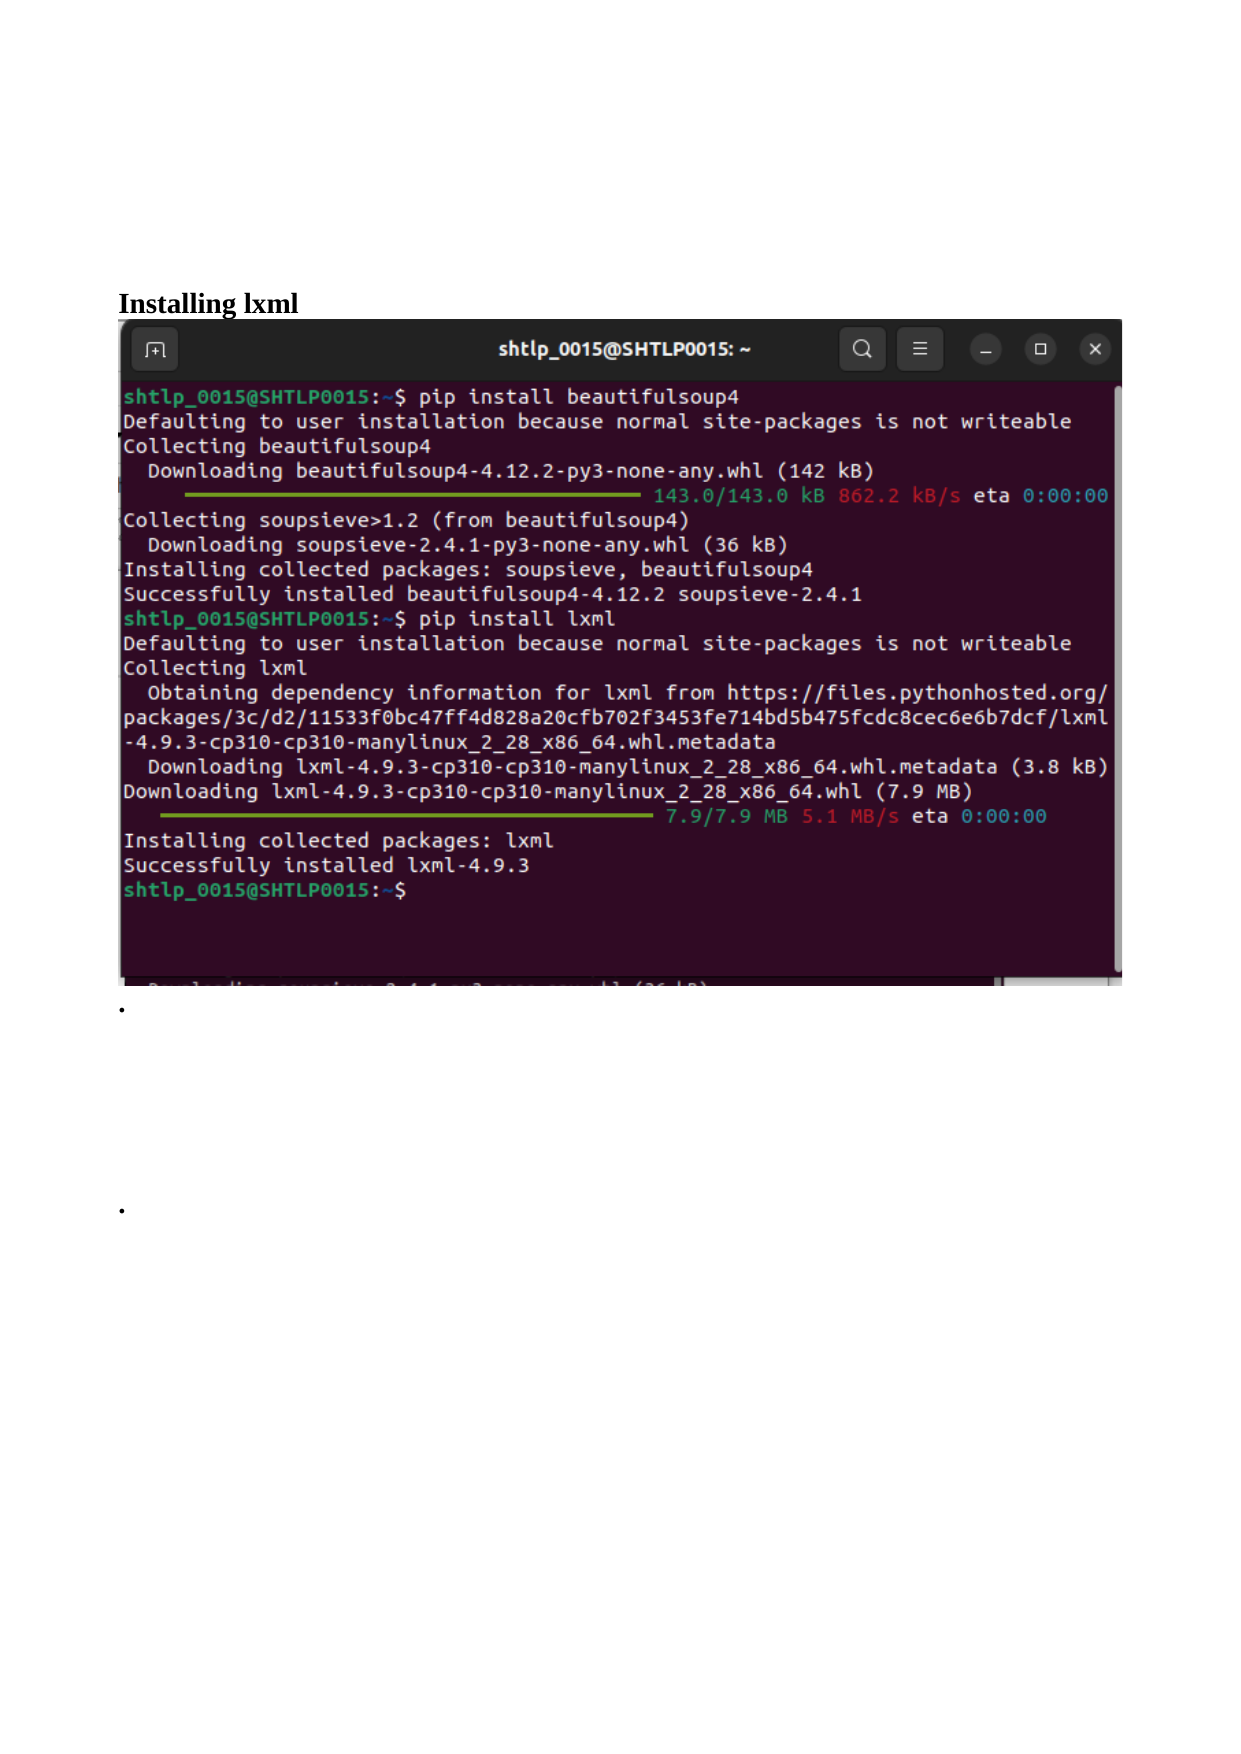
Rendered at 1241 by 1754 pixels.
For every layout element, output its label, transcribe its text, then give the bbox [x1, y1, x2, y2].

text Installing lxml [118, 286, 1122, 319]
text . [118, 986, 1122, 1019]
text . [118, 1187, 1122, 1220]
picture [118, 319, 1123, 986]
